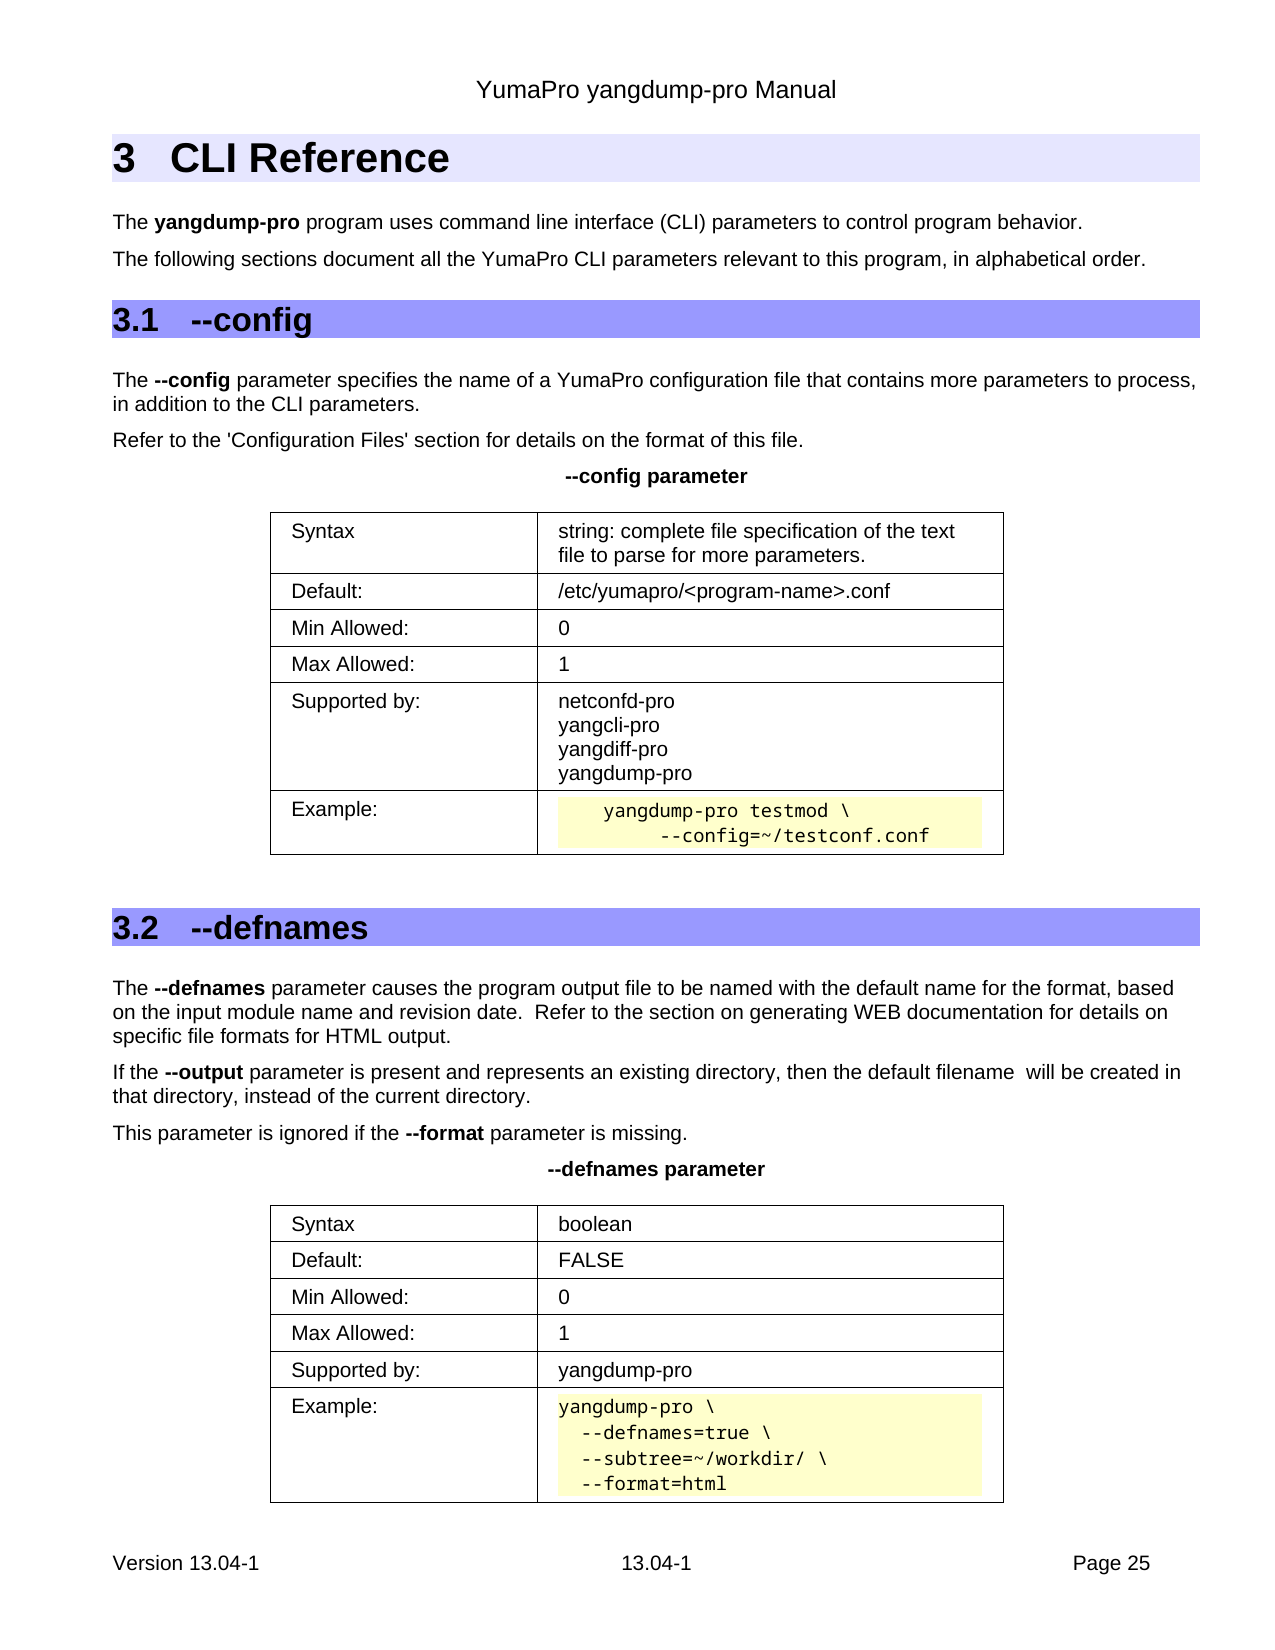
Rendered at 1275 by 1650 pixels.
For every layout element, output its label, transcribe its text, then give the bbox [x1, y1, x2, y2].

subtitle --defnames parameter [127, 1157, 1185, 1181]
subtitle --defnames [112, 908, 1200, 946]
table_cell /etc/yumapro/<program-name>.conf [538, 574, 1003, 609]
text The following sections document all the YumaPro CLI parameters relevant to this program, in alphabetical order. [112, 247, 1200, 271]
table_cell 0 [538, 610, 1003, 646]
table_cell Min Allowed: [271, 1279, 537, 1314]
text The yangdump-pro program uses command line interface (CLI) parameters to control program behavior. [112, 210, 1200, 234]
table_header Syntax [271, 513, 537, 573]
table_cell yangdump-pro \ --defnames=true \ --subtree=~/workdir/ \ --format=html [538, 1388, 1003, 1502]
subtitle --config parameter [127, 464, 1185, 488]
table_cell netconfd-pro yangcli-pro yangdiff-pro yangdump-pro [538, 683, 1003, 790]
table_header string: complete file specification of the text file to parse for more parameters. [538, 513, 1003, 573]
text This parameter is ignored if the --format parameter is missing. [112, 1120, 1200, 1144]
table_cell 1 [538, 647, 1003, 682]
table_cell Min Allowed: [271, 610, 537, 646]
subtitle --config [112, 300, 1200, 338]
table_cell yangdump-pro [538, 1352, 1003, 1387]
subtitle CLI Reference [112, 134, 1200, 182]
table_cell 1 [538, 1315, 1003, 1351]
table_cell Max Allowed: [271, 647, 537, 682]
table_header Syntax [271, 1206, 537, 1241]
table_cell Default: [271, 1242, 537, 1278]
table_cell Max Allowed: [271, 1315, 537, 1351]
table_cell Example: [271, 1388, 537, 1502]
table_cell yangdump-pro testmod \ --config=~/testconf.conf [538, 791, 1003, 854]
table_cell 0 [538, 1279, 1003, 1314]
table_cell Default: [271, 574, 537, 609]
table_cell Supported by: [271, 1352, 537, 1387]
table_header boolean [538, 1206, 1003, 1241]
text The --config parameter specifies the name of a YumaPro configuration file that contains more parameters to process, in addition to the CLI parameters. [112, 367, 1200, 415]
text Refer to the 'Configuration Files' section for details on the format of this file. [112, 428, 1200, 452]
text If the --output parameter is present and represents an existing directory, then the default filename will be created in that directory, instead of the current directory. [112, 1060, 1200, 1108]
table_cell Supported by: [271, 683, 537, 790]
text The --defnames parameter causes the program output file to be named with the default name for the format, based on the input module name and revision date. Refer to the section on generating WEB documentation for details on specific file formats for HTML output. [112, 976, 1200, 1047]
table_cell FALSE [538, 1242, 1003, 1278]
table_cell Example: [271, 791, 537, 854]
